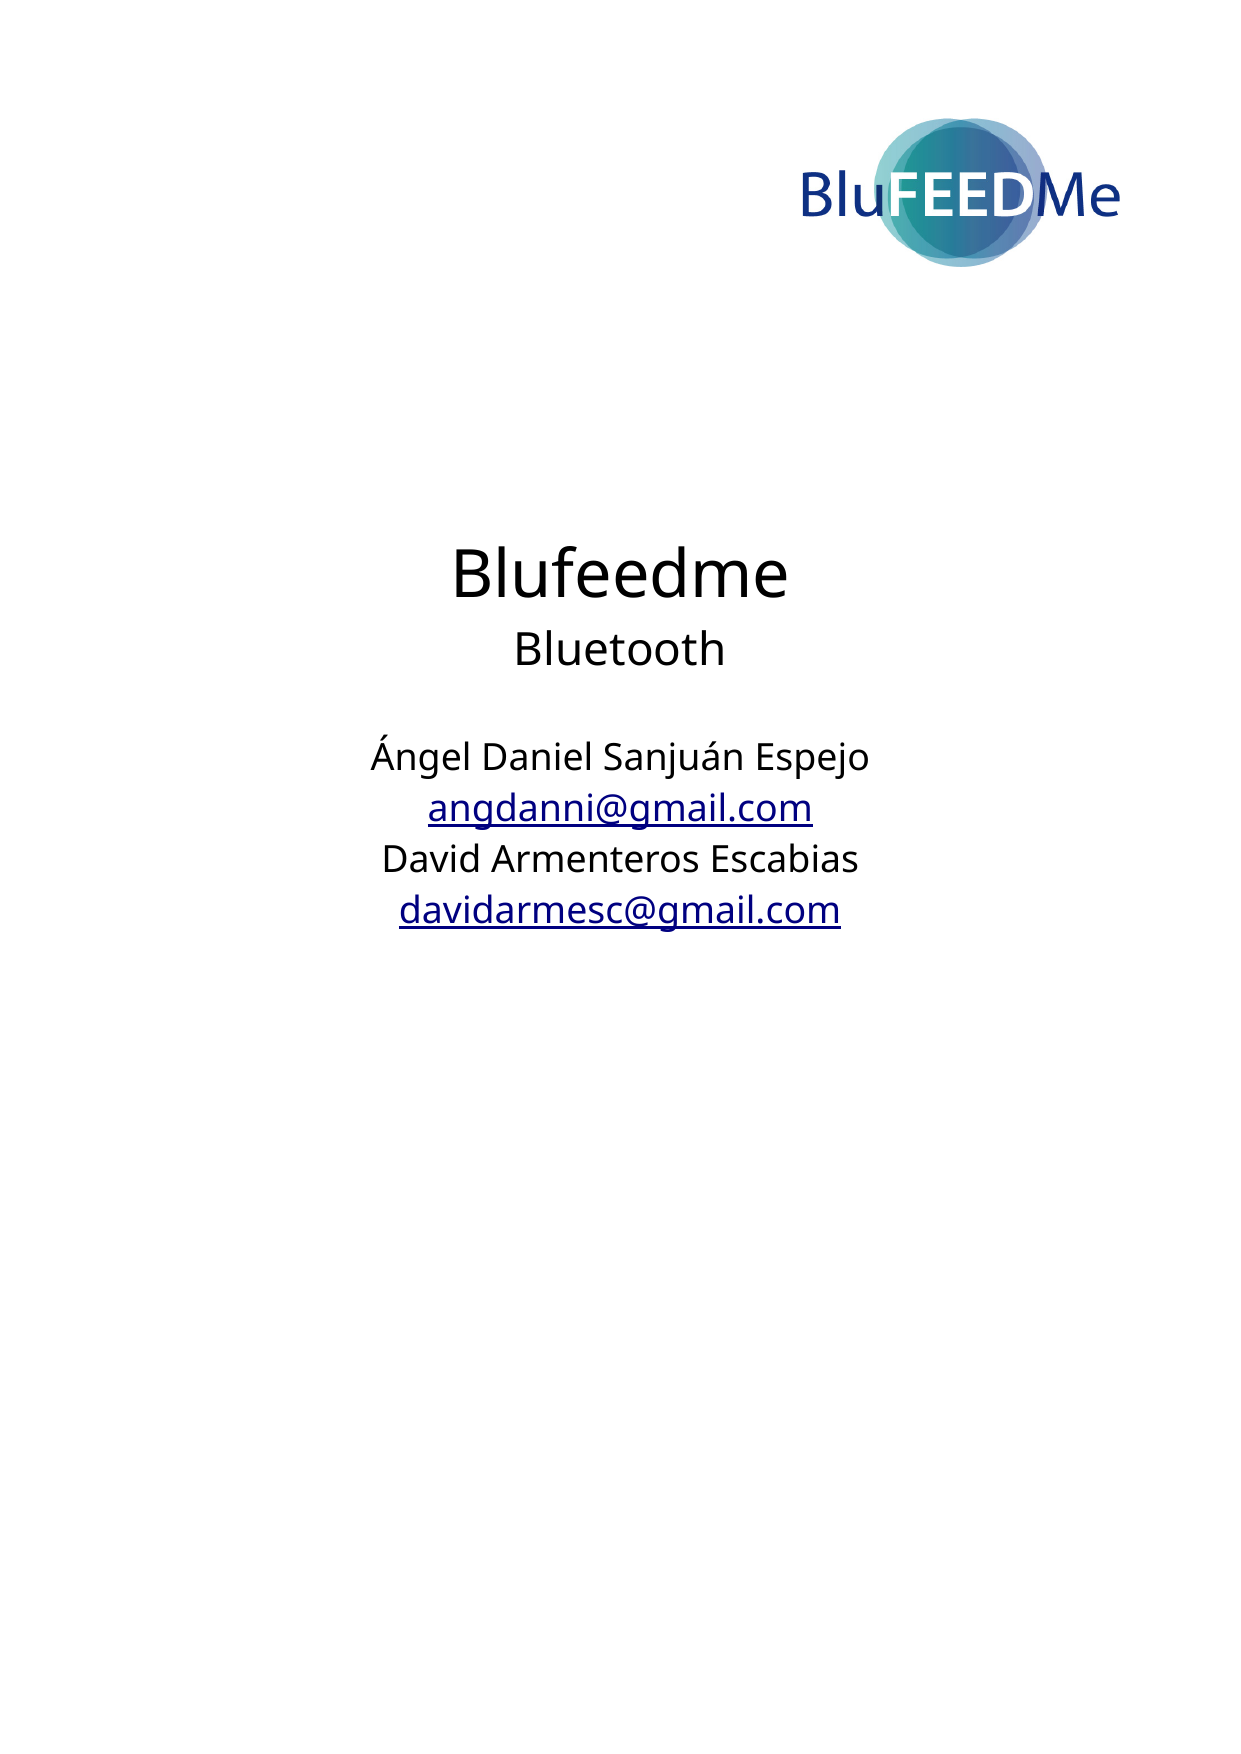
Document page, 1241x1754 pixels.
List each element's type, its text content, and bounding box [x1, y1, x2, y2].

text David Armenteros Escabias [118, 832, 1122, 883]
text angdanni@gmail.com [118, 781, 1122, 832]
text Bluetooth [118, 617, 1122, 679]
text Ángel Daniel Sanjuán Espejo [118, 730, 1122, 781]
picture [797, 118, 1122, 267]
text davidarmesc@gmail.com [118, 883, 1122, 934]
text Blufeedme [118, 526, 1122, 617]
